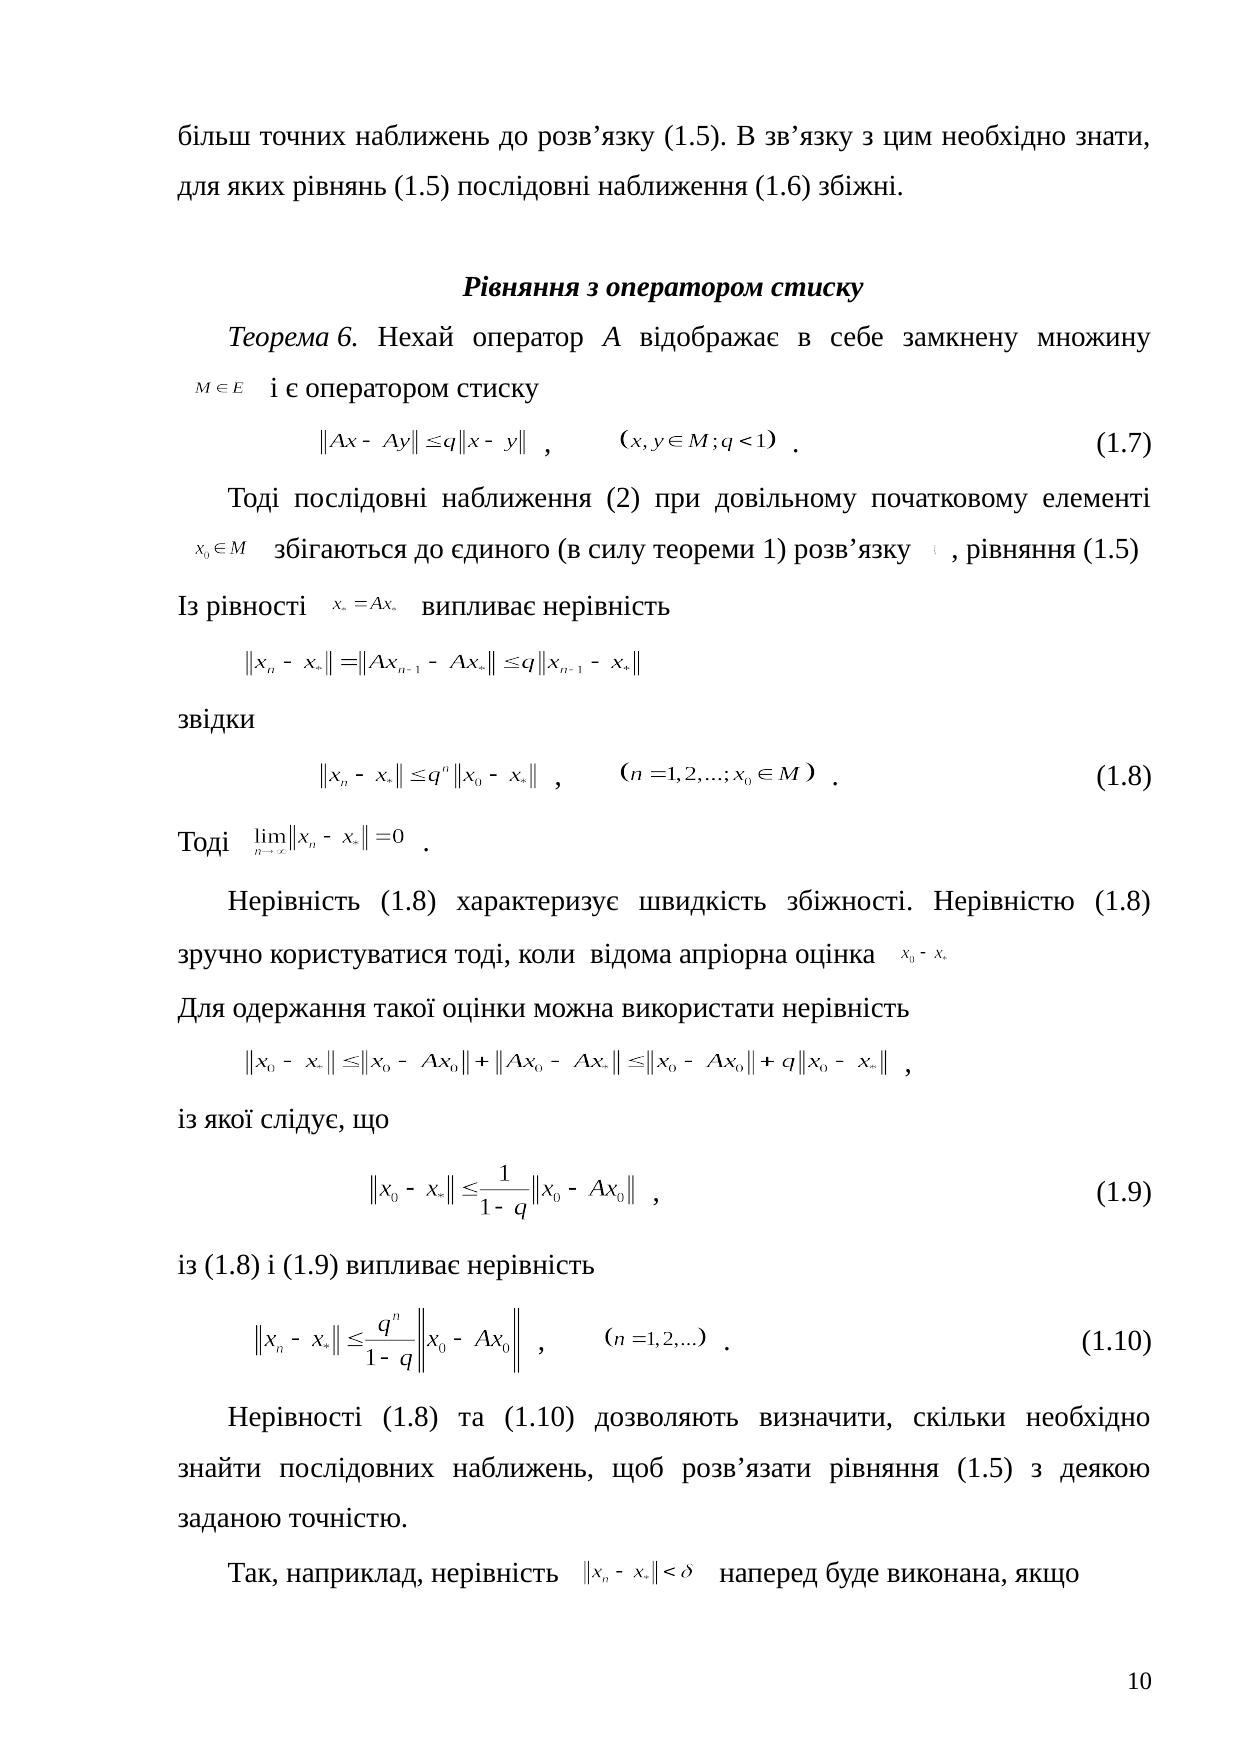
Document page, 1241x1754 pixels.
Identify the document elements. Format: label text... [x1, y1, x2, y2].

text Теорема 6. Нехай оператор А відображає в себе замкнену множину і є оператором стиску [177, 319, 1152, 403]
text Тоді [177, 814, 237, 867]
text , [904, 1040, 1152, 1084]
text [177, 752, 302, 798]
text , [544, 420, 602, 464]
text , . (1.8) [554, 752, 1152, 798]
text Нерівність (1.8) характеризує швидкість збіжності. Нерівністю (1.8) зручно користуватися тоді, коли відома апріорна оцінка [177, 883, 1152, 973]
text Рівняння з оператором стиску [177, 269, 1152, 303]
text . [422, 814, 1152, 867]
text Для одержання такої оцінки можна використати нерівність [177, 990, 1152, 1023]
text [177, 1151, 352, 1230]
text наперед буде виконана, якщо [712, 1551, 1152, 1594]
text із (1.8) і (1.9) випливає нерівність [177, 1247, 1152, 1281]
text [177, 420, 302, 464]
text [177, 1297, 238, 1383]
text , . (1.10) [538, 1297, 1152, 1383]
text Нерівності (1.8) та (1.10) дозволяють визначити, скільки необхідно знайти послідовних наближень, щоб розв’язати рівняння (1.5) з деякою заданою точністю. [177, 1399, 1152, 1534]
text із якої слідує, що [177, 1101, 1152, 1134]
text Так, наприклад, нерівність [177, 1551, 566, 1594]
text більш точних наближень до розв’язку (1.5). В зв’язку з цим необхідно знати, для яких рівнянь (1.5) послідовні наближення (1.6) збіжні. [177, 118, 1152, 202]
text . (1.7) [792, 420, 1152, 464]
text , (1.9) [652, 1151, 1152, 1230]
text випливає нерівність [414, 585, 1152, 624]
text звідки [177, 702, 1152, 735]
text Із рівності [177, 585, 314, 624]
text [177, 1040, 227, 1084]
text Тоді послідовні наближення (2) при довільному початковому елементі збігаються до єдиного (в силу теореми 1) розв’язку , рівняння (1.5) [177, 481, 1152, 568]
